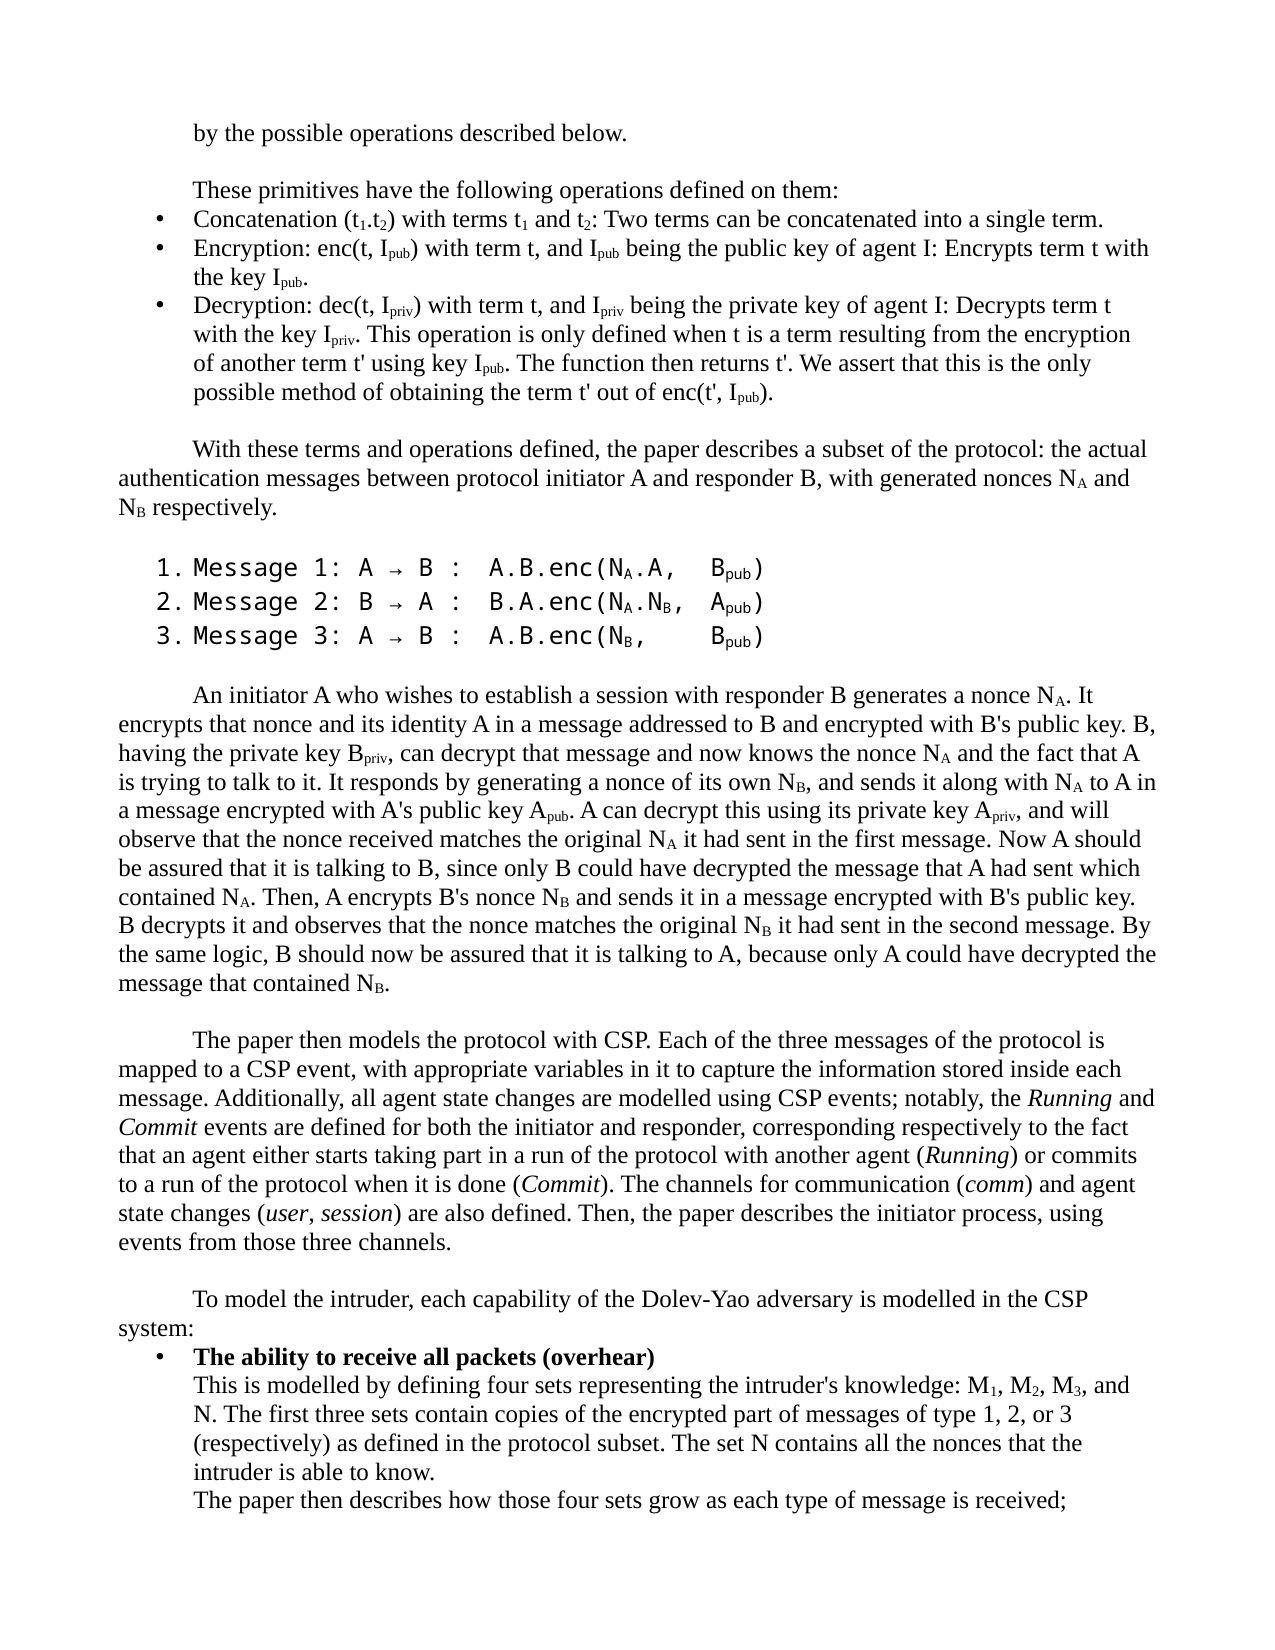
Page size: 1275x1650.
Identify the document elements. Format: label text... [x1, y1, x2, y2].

text To model the intruder, each capability of the Dolev-Yao adversary is modelled in the CSP system: [118, 1284, 1157, 1342]
text These primitives have the following operations defined on them: [118, 176, 1157, 204]
text An initiator A who wishes to establish a session with responder B generates a nonce NA. It encrypts that nonce and its identity A in a message addressed to B and encrypted with B's public key. B, having the private key Bpriv, can decrypt that message and now knows the nonce NA and the fact that A is trying to talk to it. It responds by generating a nonce of its own NB, and sends it along with NA to A in a message encrypted with A's public key Apub. A can decrypt this using its private key Apriv, and will observe that the nonce received matches the original NA it had sent in the first message. Now A should be assured that it is talking to B, since only B could have decrypted the message that A had sent which contained NA. Then, A encrypts B's nonce NB and sends it in a message encrypted with B's public key. B decrypts it and observes that the nonce matches the original NB it had sent in the second message. By the same logic, B should now be assured that it is talking to A, because only A could have decrypted the message that contained NB. [118, 680, 1157, 997]
text With these terms and operations defined, the paper describes a subset of the protocol: the actual authentication messages between protocol initiator A and responder B, with generated nonces NA and NB respectively. [118, 434, 1157, 521]
list by the possible operations described below. [156, 118, 1157, 147]
list Message 3: A → B : A.B.enc(NB, Bpub) [156, 617, 1157, 652]
list Encryption: enc(t, Ipub) with term t, and Ipub being the public key of agent I: Encrypts term t with the key Ipub. [156, 233, 1157, 291]
list Message 1: A → B : A.B.enc(NA.A, Bpub) [156, 549, 1157, 583]
text The paper then models the protocol with CSP. Each of the three messages of the protocol is mapped to a CSP event, with appropriate variables in it to capture the information stored inside each message. Additionally, all agent state changes are modelled using CSP events; notably, the Running and Commit events are defined for both the initiator and responder, corresponding respectively to the fact that an agent either starts taking part in a run of the protocol with another agent (Running) or commits to a run of the protocol when it is done (Commit). The channels for communication (comm) and agent state changes (user, session) are also defined. Then, the paper describes the initiator process, using events from those three channels. [118, 1025, 1157, 1255]
list The ability to receive all packets (overhear) This is modelled by defining four sets representing the intruder's knowledge: M1, M2, M3, and N. The first three sets contain copies of the encrypted part of messages of type 1, 2, or 3 (respectively) as defined in the protocol subset. The set N contains all the nonces that the intruder is able to know. The paper then describes how those four sets grow as each type of message is received; [156, 1342, 1157, 1514]
list Concatenation (t1.t2) with terms t1 and t2: Two terms can be concatenated into a single term. [156, 204, 1157, 233]
list Message 2: B → A : B.A.enc(NA.NB, Apub) [156, 583, 1157, 617]
list Decryption: dec(t, Ipriv) with term t, and Ipriv being the private key of agent I: Decrypts term t with the key Ipriv. This operation is only defined when t is a term resulting from the encryption of another term t' using key Ipub. The function then returns t'. We assert that this is the only possible method of obtaining the term t' out of enc(t', Ipub). [156, 291, 1157, 406]
